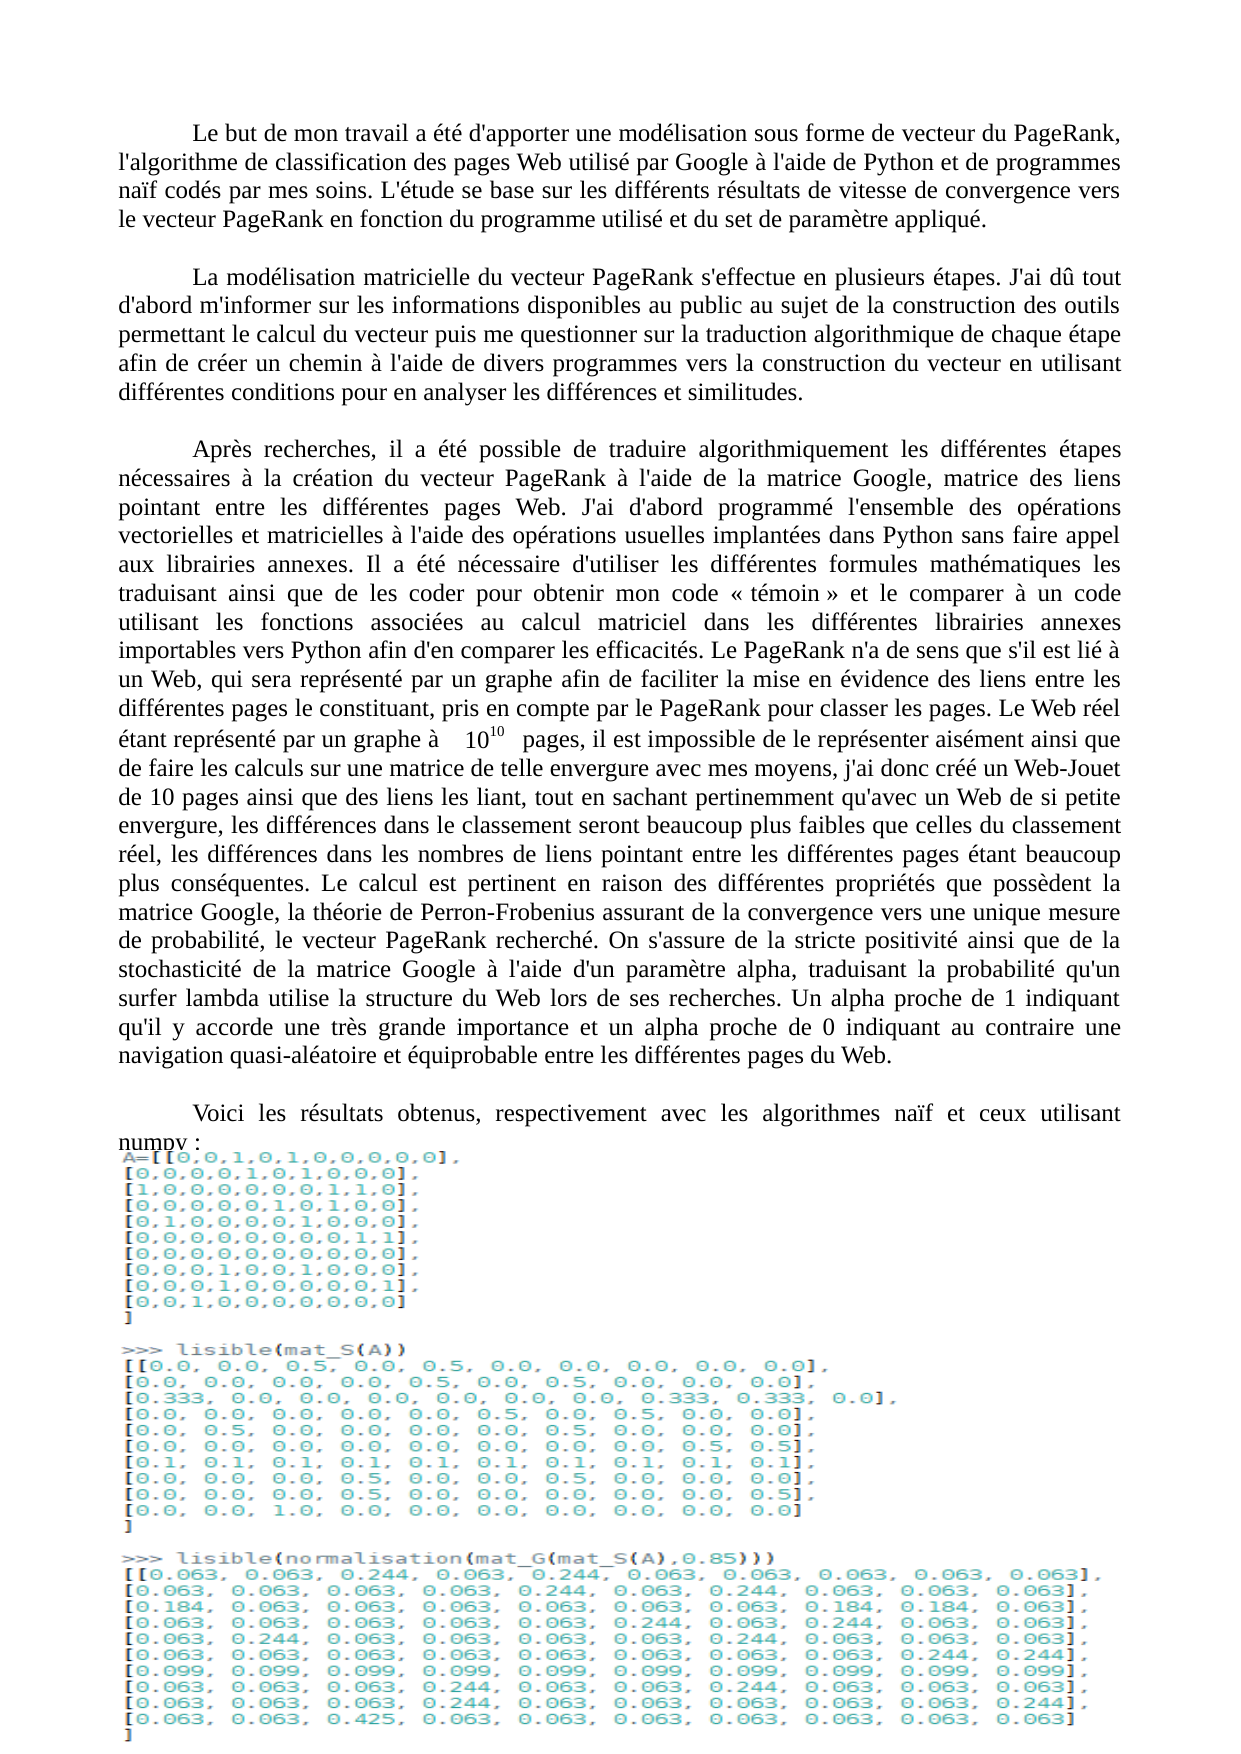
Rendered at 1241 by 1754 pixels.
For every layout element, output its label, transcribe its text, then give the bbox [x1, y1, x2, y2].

text Voici les résultats obtenus, respectivement avec les algorithmes naïf et ceux utilisant numpy : [118, 1098, 1122, 1156]
text Le but de mon travail a été d'apporter une modélisation sous forme de vecteur du PageRank, l'algorithme de classification des pages Web utilisé par Google à l'aide de Python et de programmes naïf codés par mes soins. L'étude se base sur les différents résultats de vitesse de convergence vers le vecteur PageRank en fonction du programme utilisé et du set de paramètre appliqué. [118, 118, 1122, 233]
text La modélisation matricielle du vecteur PageRank s'effectue en plusieurs étapes. J'ai dû tout d'abord m'informer sur les informations disponibles au public au sujet de la construction des outils permettant le calcul du vecteur puis me questionner sur la traduction algorithmique de chaque étape afin de créer un chemin à l'aide de divers programmes vers la construction du vecteur en utilisant différentes conditions pour en analyser les différences et similitudes. [118, 262, 1122, 406]
text Après recherches, il a été possible de traduire algorithmiquement les différentes étapes nécessaires à la création du vecteur PageRank à l'aide de la matrice Google, matrice des liens pointant entre les différentes pages Web. J'ai d'abord programmé l'ensemble des opérations vectorielles et matricielles à l'aide des opérations usuelles implantées dans Python sans faire appel aux librairies annexes. Il a été nécessaire d'utiliser les différentes formules mathématiques les traduisant ainsi que de les coder pour obtenir mon code « témoin » et le comparer à un code utilisant les fonctions associées au calcul matriciel dans les différentes librairies annexes importables vers Python afin d'en comparer les efficacités. Le PageRank n'a de sens que s'il est lié à un Web, qui sera représenté par un graphe afin de faciliter la mise en évidence des liens entre les différentes pages le constituant, pris en compte par le PageRank pour classer les pages. Le Web réel étant représenté par un graphe à pages, il est impossible de le représenter aisément ainsi que de faire les calculs sur une matrice de telle envergure avec mes moyens, j'ai donc créé un Web-Jouet de 10 pages ainsi que des liens les liant, tout en sachant pertinemment qu'avec un Web de si petite envergure, les différences dans le classement seront beaucoup plus faibles que celles du classement réel, les différences dans les nombres de liens pointant entre les différentes pages étant beaucoup plus conséquentes. Le calcul est pertinent en raison des différentes propriétés que possèdent la matrice Google, la théorie de Perron-Frobenius assurant de la convergence vers une unique mesure de probabilité, le vecteur PageRank recherché. On s'assure de la stricte positivité ainsi que de la stochasticité de la matrice Google à l'aide d'un paramètre alpha, traduisant la probabilité qu'un surfer lambda utilise la structure du Web lors de ses recherches. Un alpha proche de 1 indiquant qu'il y accorde une très grande importance et un alpha proche de 0 indiquant au contraire une navigation quasi-aléatoire et équiprobable entre les différentes pages du Web. [118, 434, 1122, 1069]
picture [118, 1150, 1113, 1754]
